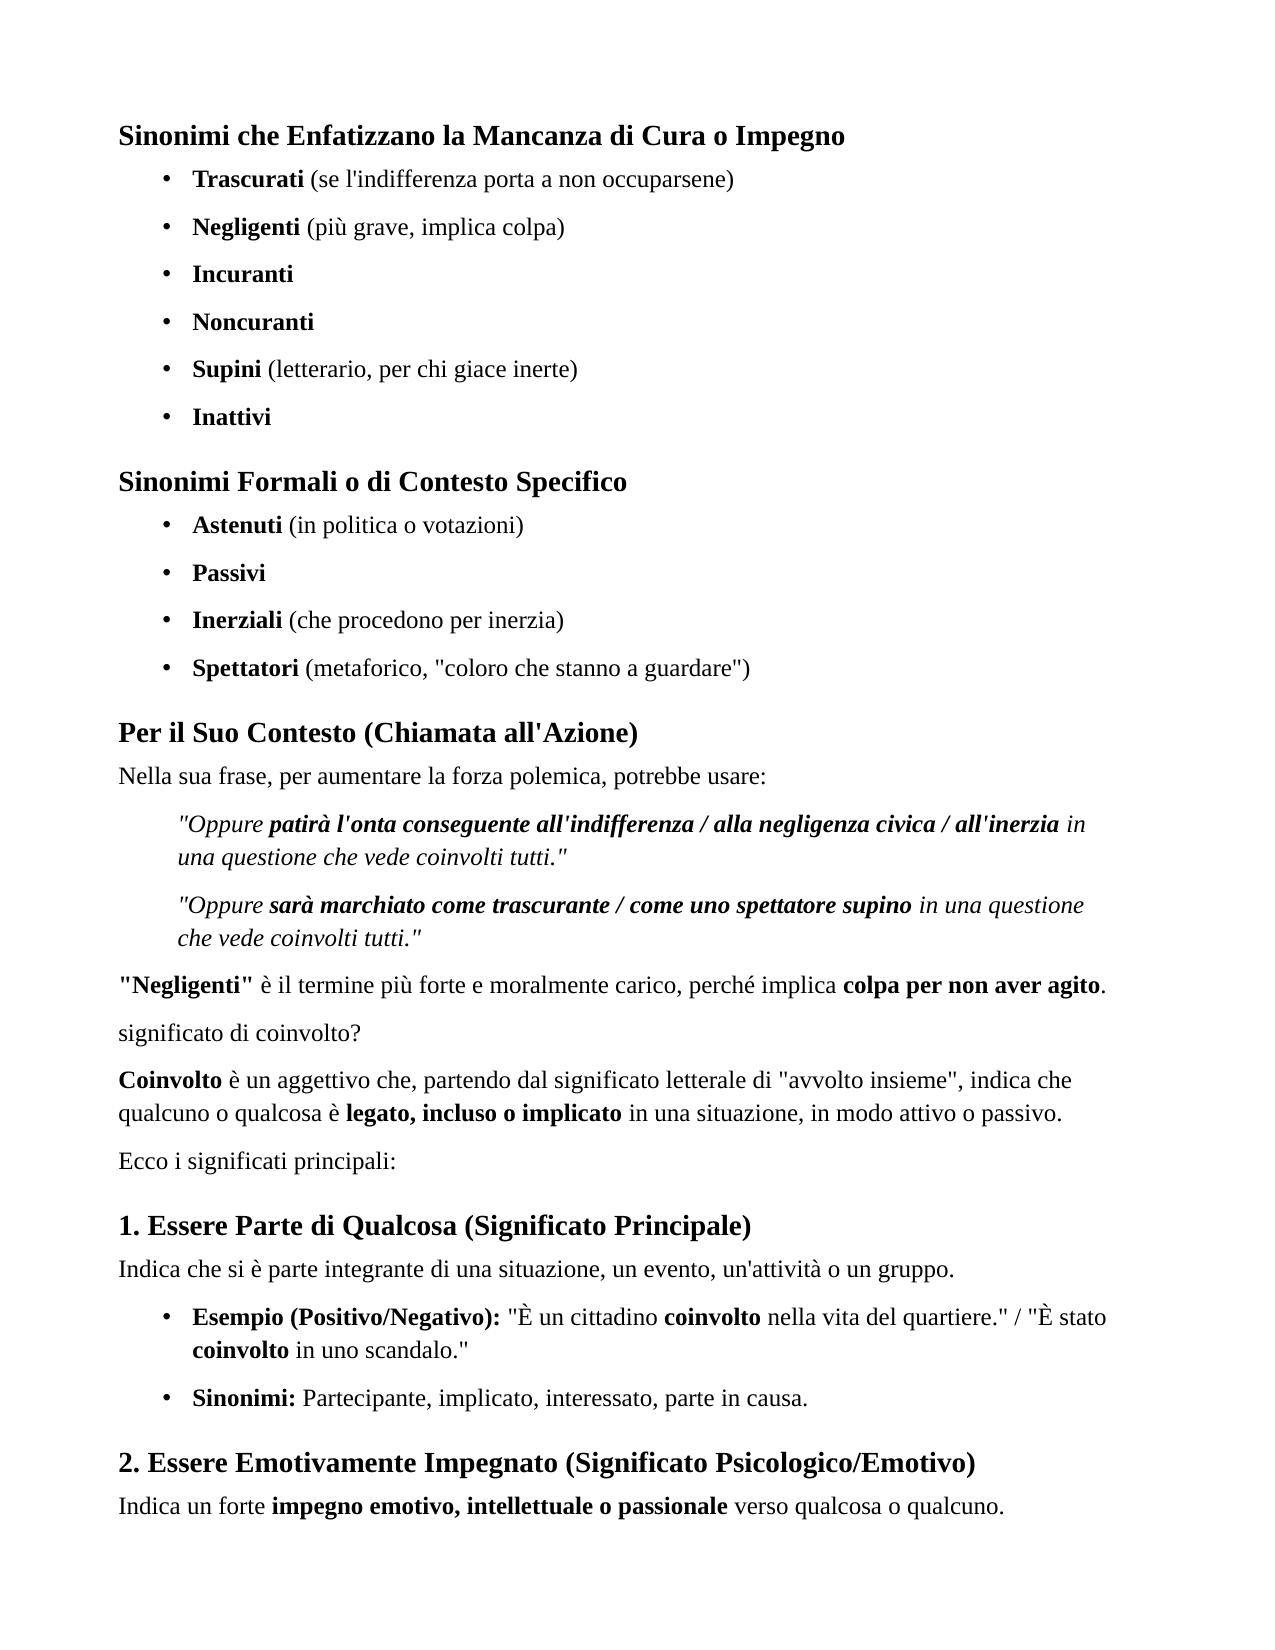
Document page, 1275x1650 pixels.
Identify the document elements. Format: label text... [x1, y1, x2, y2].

list Supini (letterario, per chi giace inerte) [162, 354, 1157, 383]
list Sinonimi: Partecipante, implicato, interessato, parte in causa. [162, 1383, 1157, 1411]
text Indica un forte impegno emotivo, intellettuale o passionale verso qualcosa o qualcuno. [118, 1491, 1157, 1519]
list Noncuranti [162, 307, 1157, 336]
subtitle Sinonimi che Enfatizzano la Mancanza di Cura o Impegno [118, 118, 1157, 152]
text "Oppure patirà l'onta conseguente all'indifferenza / alla negligenza civica / all'inerzia in una questione che vede coinvolti tutti." [177, 809, 1098, 871]
list Inerziali (che procedono per inerzia) [162, 606, 1157, 634]
text significato di coinvolto? [118, 1018, 1157, 1047]
list Astenuti (in politica o votazioni) [162, 510, 1157, 539]
text "Negligenti" è il termine più forte e moralmente carico, perché implica colpa per non aver agito. [118, 970, 1157, 999]
list Esempio (Positivo/Negativo): "È un cittadino coinvolto nella vita del quartiere." / "È stato coinvolto in uno scandalo." [162, 1302, 1157, 1364]
list Passivi [162, 558, 1157, 587]
text Nella sua frase, per aumentare la forza polemica, potrebbe usare: [118, 761, 1157, 790]
subtitle Sinonimi Formali o di Contesto Specifico [118, 464, 1157, 498]
list Incuranti [162, 259, 1157, 288]
text Coinvolto è un aggettivo che, partendo dal significato letterale di "avvolto insieme", indica che qualcuno o qualcosa è legato, incluso o implicato in una situazione, in modo attivo o passivo. [118, 1066, 1157, 1127]
subtitle 2. Essere Emotivamente Impegnato (Significato Psicologico/Emotivo) [118, 1445, 1157, 1478]
text Indica che si è parte integrante di una situazione, un evento, un'attività o un gruppo. [118, 1254, 1157, 1283]
text "Oppure sarà marchiato come trascurante / come uno spettatore supino in una questione che vede coinvolti tutti." [177, 890, 1098, 951]
list Negligenti (più grave, implica colpa) [162, 212, 1157, 241]
list Inattivi [162, 402, 1157, 431]
subtitle Per il Suo Contesto (Chiamata all'Azione) [118, 715, 1157, 749]
text Ecco i significati principali: [118, 1146, 1157, 1175]
list Spettatori (metaforico, "coloro che stanno a guardare") [162, 653, 1157, 682]
list Trascurati (se l'indifferenza porta a non occuparsene) [162, 164, 1157, 193]
subtitle 1. Essere Parte di Qualcosa (Significato Principale) [118, 1208, 1157, 1242]
